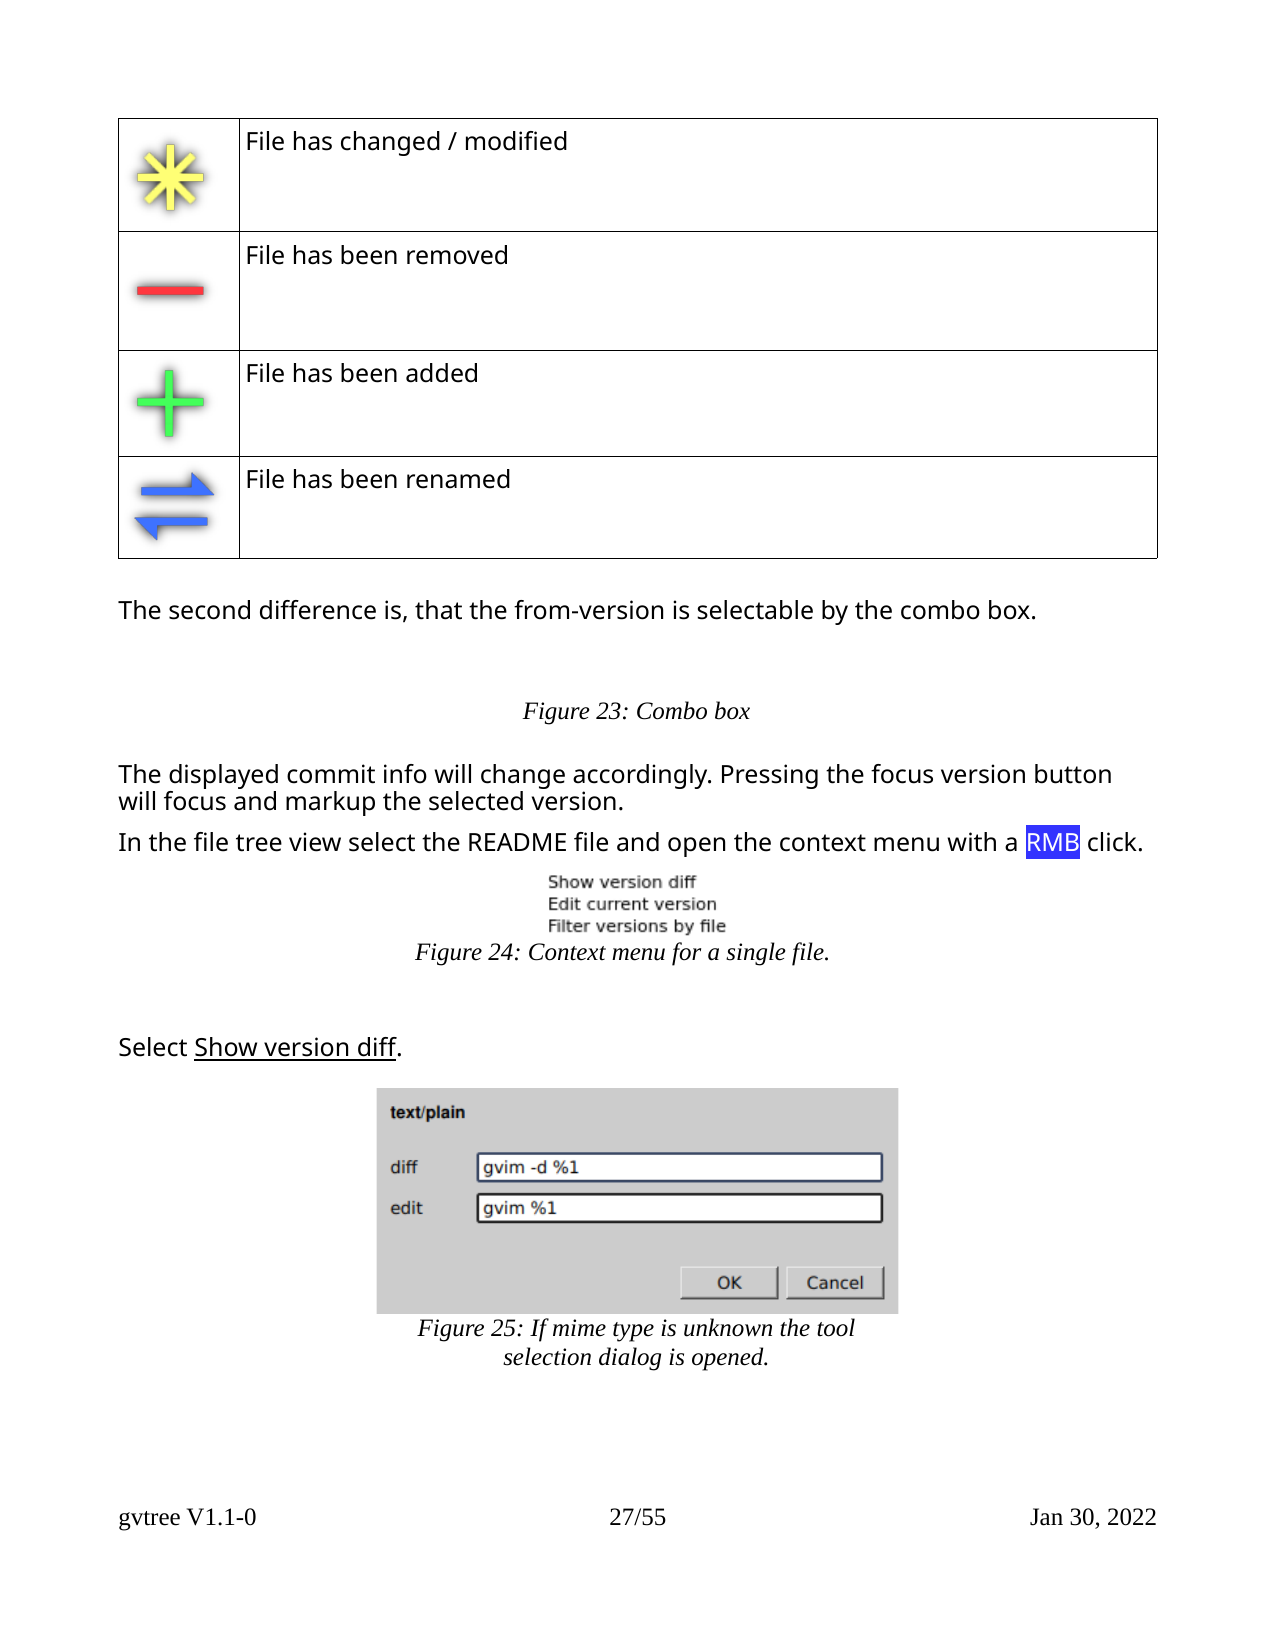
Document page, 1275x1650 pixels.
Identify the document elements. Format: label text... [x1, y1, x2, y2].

table_cell File has been added [240, 351, 1157, 456]
table_header [119, 119, 239, 231]
text Figure 24: Context menu for a single file. [415, 937, 860, 966]
picture [376, 1088, 899, 1314]
text Select Show version diff. [118, 1035, 1157, 1062]
text The displayed commit info will change accordingly. Pressing the focus version button will focus and markup the selected version. [118, 763, 1157, 816]
picture [123, 356, 218, 451]
table_cell [119, 457, 239, 557]
picture [123, 129, 218, 226]
text Figure 23: Combo box [384, 652, 891, 724]
table_cell File has been removed [240, 232, 1157, 350]
picture [123, 461, 226, 552]
table_cell [119, 232, 239, 350]
picture [548, 871, 727, 937]
picture [123, 271, 218, 311]
text The second difference is, that the from-version is selectable by the combo box. [118, 598, 1157, 625]
table_cell File has been renamed [240, 457, 1157, 557]
table_cell [119, 351, 239, 456]
text Figure 25: If mime type is unknown the tool selection dialog is opened. [377, 1314, 898, 1371]
text In the file tree view select the README file and open the context menu with a RMB click. [118, 830, 1157, 857]
table_header File has changed / modified [240, 119, 1157, 231]
